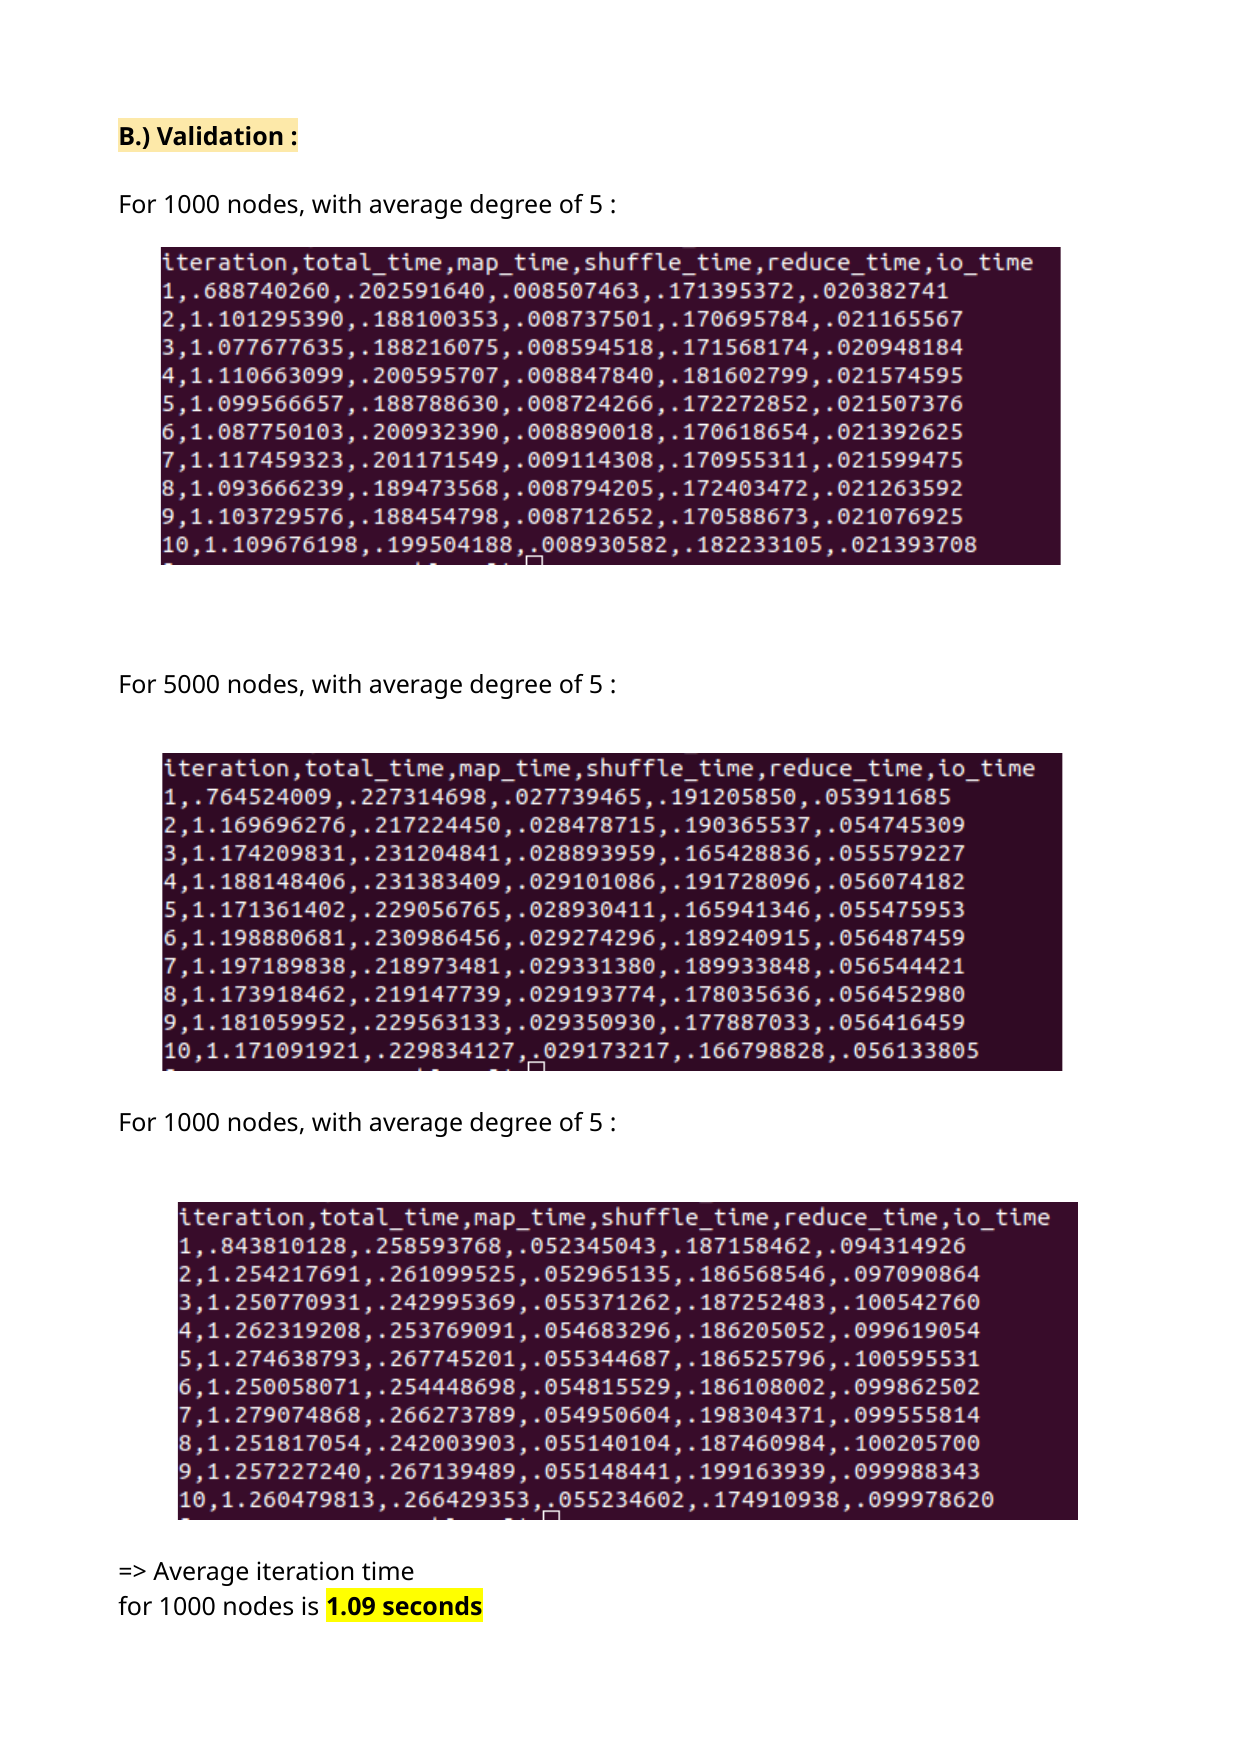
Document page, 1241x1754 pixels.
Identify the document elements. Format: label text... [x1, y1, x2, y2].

text For 5000 nodes, with average degree of 5 : [118, 667, 1122, 701]
text B.) Validation : For 1000 nodes, with average degree of 5 : [118, 118, 1122, 220]
picture [162, 753, 1063, 1071]
text for 1000 nodes is 1.09 seconds [118, 1588, 1122, 1622]
text For 1000 nodes, with average degree of 5 : [118, 1104, 1122, 1554]
picture [177, 1202, 1078, 1520]
picture [160, 247, 1061, 565]
text => Average iteration time [118, 1554, 1122, 1588]
